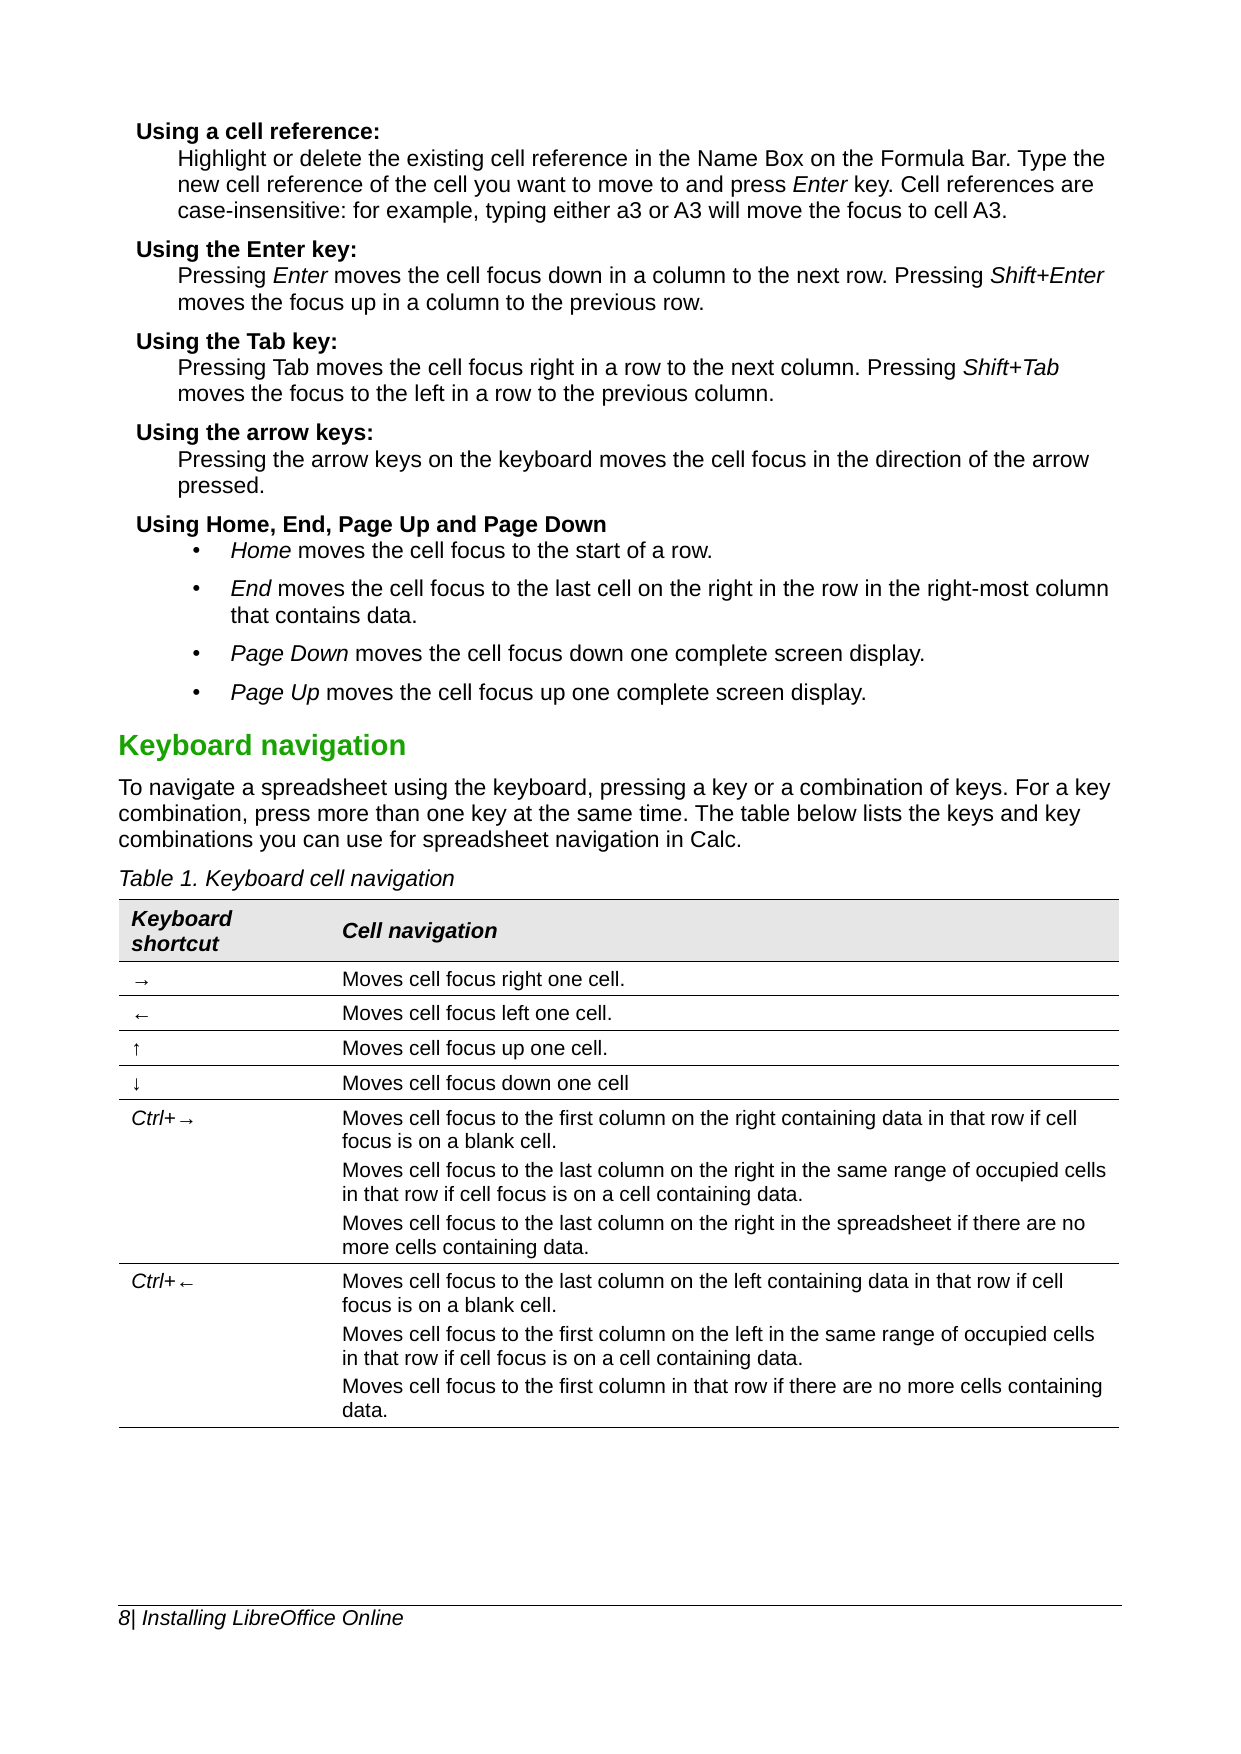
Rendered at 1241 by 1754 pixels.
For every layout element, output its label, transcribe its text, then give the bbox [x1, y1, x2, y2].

list Page Up moves the cell focus up one complete screen display. [192, 678, 1122, 705]
table_cell Moves cell focus left one cell. [330, 996, 1119, 1030]
list Page Down moves the cell focus down one complete screen display. [192, 640, 1122, 666]
table_cell Moves cell focus down one cell [330, 1066, 1119, 1099]
table_cell ↓ [119, 1066, 330, 1099]
text Using the arrow keys: [136, 419, 1122, 446]
table_cell Ctrl+→ [119, 1100, 330, 1263]
text Using the Tab key: [136, 328, 1122, 354]
subtitle Keyboard navigation [118, 728, 1122, 762]
table_cell ← [119, 996, 330, 1030]
text Pressing￹￹ the arrow keys on the keyboard moves the cell focus in the direction of the arrow pressed. [177, 446, 1122, 498]
table_cell Moves cell focus to the last column on the left containing data in that row if cell focus is on a blank cell. Moves cell focus to the first column on the left in the same range of occupied cells in that row if cell focus is on a cell containing data. Moves cell focus to the first column in that row if there are no more cells containing data. [330, 1264, 1119, 1427]
table_header Keyboard shortcut [119, 900, 330, 961]
table_cell ↑ [119, 1031, 330, 1064]
table_cell Moves cell focus up one cell. [330, 1031, 1119, 1064]
table_cell Moves cell focus right one cell. [330, 962, 1119, 995]
list End moves the cell focus to the last cell on the right in the row in the right-most column that contains data. [192, 575, 1122, 628]
text To navigate a spreadsheet using the keyboard, pressing a key or a combination of keys. For a key combination, press more than one key at the same time. The table below lists the keys and key combinations you can use for spreadsheet navigation in Calc. [118, 774, 1122, 853]
table_cell Ctrl+← [119, 1264, 330, 1427]
text Pressing Enter moves the cell focus down in a column to the next row. Pressing Shift+Enter moves the focus up in a column to the previous row. [177, 262, 1122, 315]
table_cell Moves cell focus to the first column on the right containing data in that row if cell focus is on a blank cell. Moves cell focus to the last column on the right in the same range of occupied cells in that row if cell focus is on a cell containing data. Moves cell focus to the last column on the right in the spreadsheet if there are no more cells containing data. [330, 1100, 1119, 1263]
text Using Home, End, Page Up and Page Down [136, 511, 1122, 537]
text Highlight or delete the existing cell reference in the Name Box on the Formula Bar. Type the new cell reference of the cell you want to move to and press Enter key. Cell references are case-insensitive: for example, typing either a3 or A3 will move the focus to cell A3. [177, 144, 1122, 223]
text Using a cell reference: [136, 118, 1122, 144]
text Table 1. Keyboard cell navigation [118, 865, 1122, 892]
table_header Cell navigation [330, 900, 1119, 961]
list Home moves the cell focus to the start of a row. [192, 537, 1122, 563]
text Using the Enter key: [136, 236, 1122, 262]
table_cell → [119, 962, 330, 995]
text Pressing Tab moves the cell focus right in a row to the next column. Pressing Shift+Tab moves the focus to the left in a row to the previous column. [177, 354, 1122, 407]
